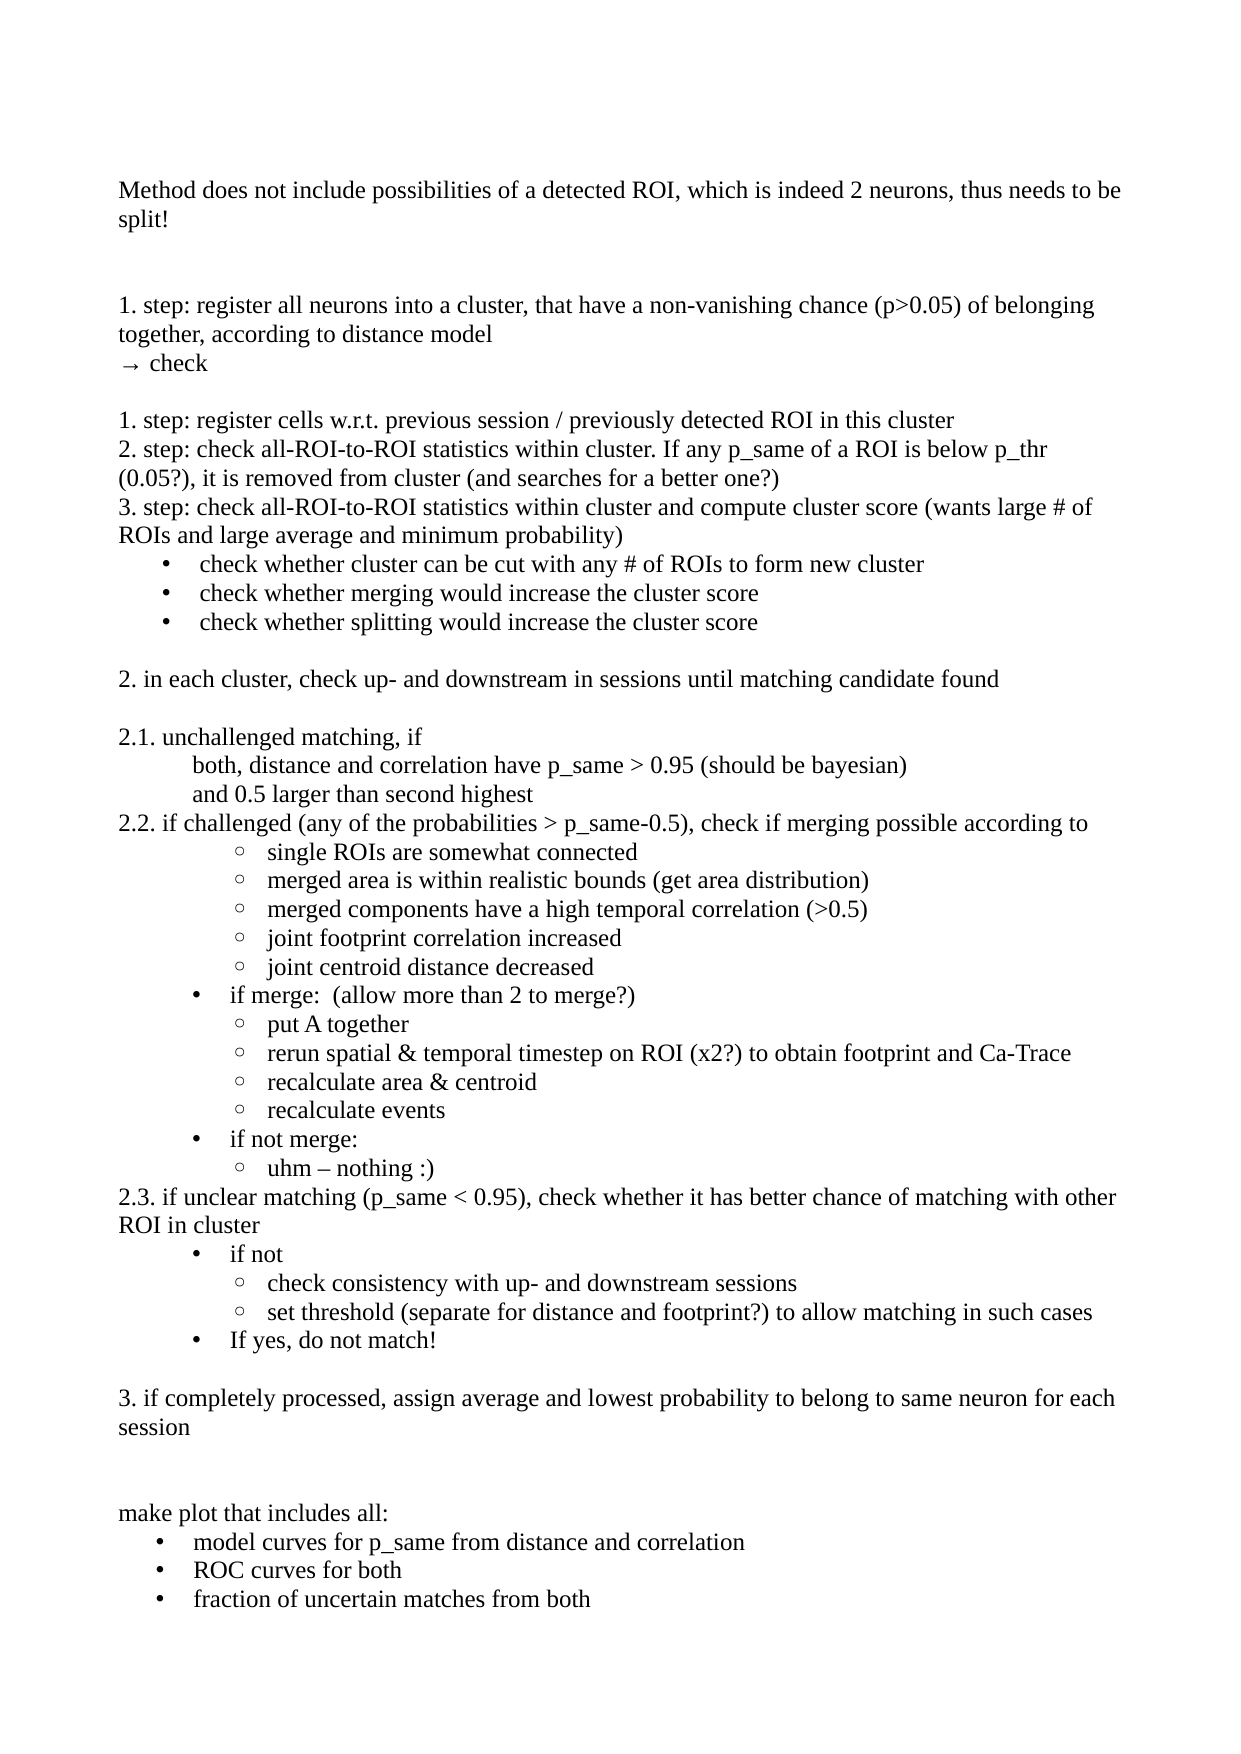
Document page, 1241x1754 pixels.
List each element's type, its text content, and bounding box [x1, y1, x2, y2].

list merged components have a high temporal correlation (>0.5) [229, 894, 1122, 923]
list if merge: (allow more than 2 to merge?) [192, 981, 1122, 1009]
text and 0.5 larger than second highest [118, 779, 1122, 808]
list merged area is within realistic bounds (get area distribution) [229, 866, 1122, 894]
list recalculate area & centroid [229, 1067, 1122, 1096]
text 2. in each cluster, check up- and downstream in sessions until matching candidate found [118, 664, 1122, 693]
list check whether cluster can be cut with any # of ROIs to form new cluster [162, 549, 1122, 578]
list put A together [229, 1009, 1122, 1038]
list fraction of uncertain matches from both [156, 1584, 1122, 1613]
text 2.1. unchallenged matching, if [118, 722, 1122, 751]
text both, distance and correlation have p_same > 0.95 (should be bayesian) [118, 751, 1122, 779]
list ROC curves for both [156, 1556, 1122, 1584]
text 3. if completely processed, assign average and lowest probability to belong to same neuron for each session [118, 1383, 1122, 1441]
text → check [118, 348, 1122, 377]
text 1. step: register all neurons into a cluster, that have a non-vanishing chance (p>0.05) of belonging together, according to distance model [118, 291, 1122, 348]
list If yes, do not match! [192, 1326, 1122, 1354]
list set threshold (separate for distance and footprint?) to allow matching in such cases [229, 1297, 1122, 1326]
text 2.2. if challenged (any of the probabilities > p_same-0.5), check if merging possible according to [118, 808, 1122, 837]
text 2. step: check all-ROI-to-ROI statistics within cluster. If any p_same of a ROI is below p_thr (0.05?), it is removed from cluster (and searches for a better one?) [118, 434, 1122, 492]
text 2.3. if unclear matching (p_same < 0.95), check whether it has better chance of matching with other ROI in cluster [118, 1182, 1122, 1239]
list recalculate events [229, 1096, 1122, 1124]
list check whether merging would increase the cluster score [162, 578, 1122, 607]
list model curves for p_same from distance and correlation [156, 1527, 1122, 1556]
list check whether splitting would increase the cluster score [162, 607, 1122, 636]
list single ROIs are somewhat connected [229, 837, 1122, 866]
list if not merge: [192, 1124, 1122, 1153]
text 3. step: check all-ROI-to-ROI statistics within cluster and compute cluster score (wants large # of ROIs and large average and minimum probability) [118, 492, 1122, 549]
text Method does not include possibilities of a detected ROI, which is indeed 2 neurons, thus needs to be split! [118, 176, 1122, 233]
text make plot that includes all: [118, 1498, 1122, 1527]
list joint footprint correlation increased [229, 923, 1122, 952]
list uhm – nothing :) [229, 1153, 1122, 1182]
text 1. step: register cells w.r.t. previous session / previously detected ROI in this cluster [118, 406, 1122, 434]
list joint centroid distance decreased [229, 952, 1122, 981]
list rerun spatial & temporal timestep on ROI (x2?) to obtain footprint and Ca-Trace [229, 1038, 1122, 1067]
list if not [192, 1239, 1122, 1268]
list check consistency with up- and downstream sessions [229, 1268, 1122, 1297]
